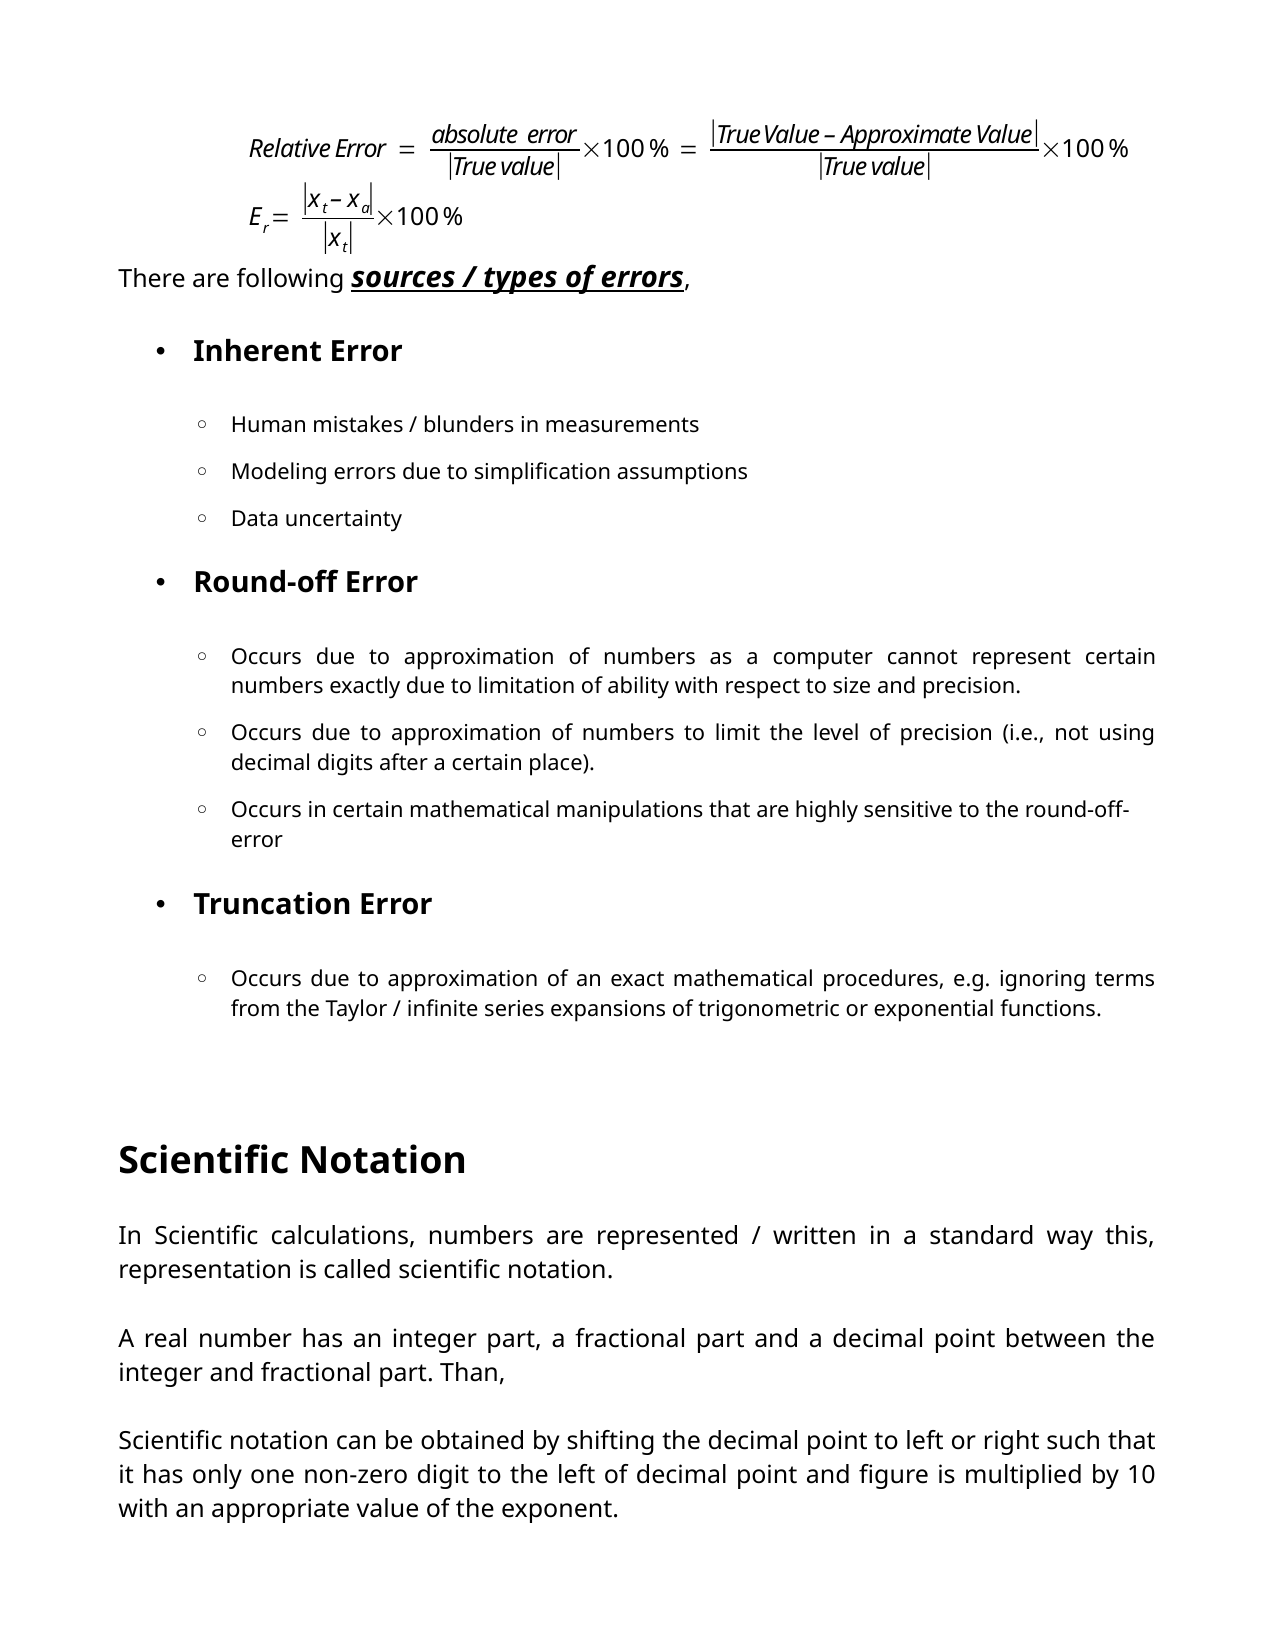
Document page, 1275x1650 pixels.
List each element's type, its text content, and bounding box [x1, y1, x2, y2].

text A real number has an integer part, a fractional part and a decimal point between the integer and fractional part. Than, [118, 1320, 1157, 1388]
list Occurs due to approximation of an exact mathematical procedures, e.g. ignoring terms from the Taylor / infinite series expansions of trigonometric or exponential functions. [193, 963, 1157, 1022]
text Scientific Notation [118, 1133, 1157, 1184]
text In Scientific calculations, numbers are represented / written in a standard way this, representation is called scientific notation. [118, 1218, 1157, 1286]
list Round-off Error [156, 561, 1157, 601]
list Truncation Error [156, 883, 1157, 923]
list Inherent Error [156, 330, 1157, 369]
list Modeling errors due to simplification assumptions [193, 456, 1157, 486]
list Human mistakes / blunders in measurements [193, 409, 1157, 439]
list Occurs in certain mathematical manipulations that are highly sensitive to the round-off-error [193, 794, 1157, 853]
text There are following sources / types of errors, [118, 256, 1157, 296]
text Scientific notation can be obtained by shifting the decimal point to left or right such that it has only one non-zero digit to the left of decimal point and figure is multiplied by 10 with an appropriate value of the exponent. [118, 1422, 1157, 1524]
list Occurs due to approximation of numbers as a computer cannot represent certain numbers exactly due to limitation of ability with respect to size and precision. [193, 641, 1157, 700]
list Occurs due to approximation of numbers to limit the level of precision (i.e., not using decimal digits after a certain place). [193, 717, 1157, 777]
list Data uncertainty [193, 503, 1157, 533]
